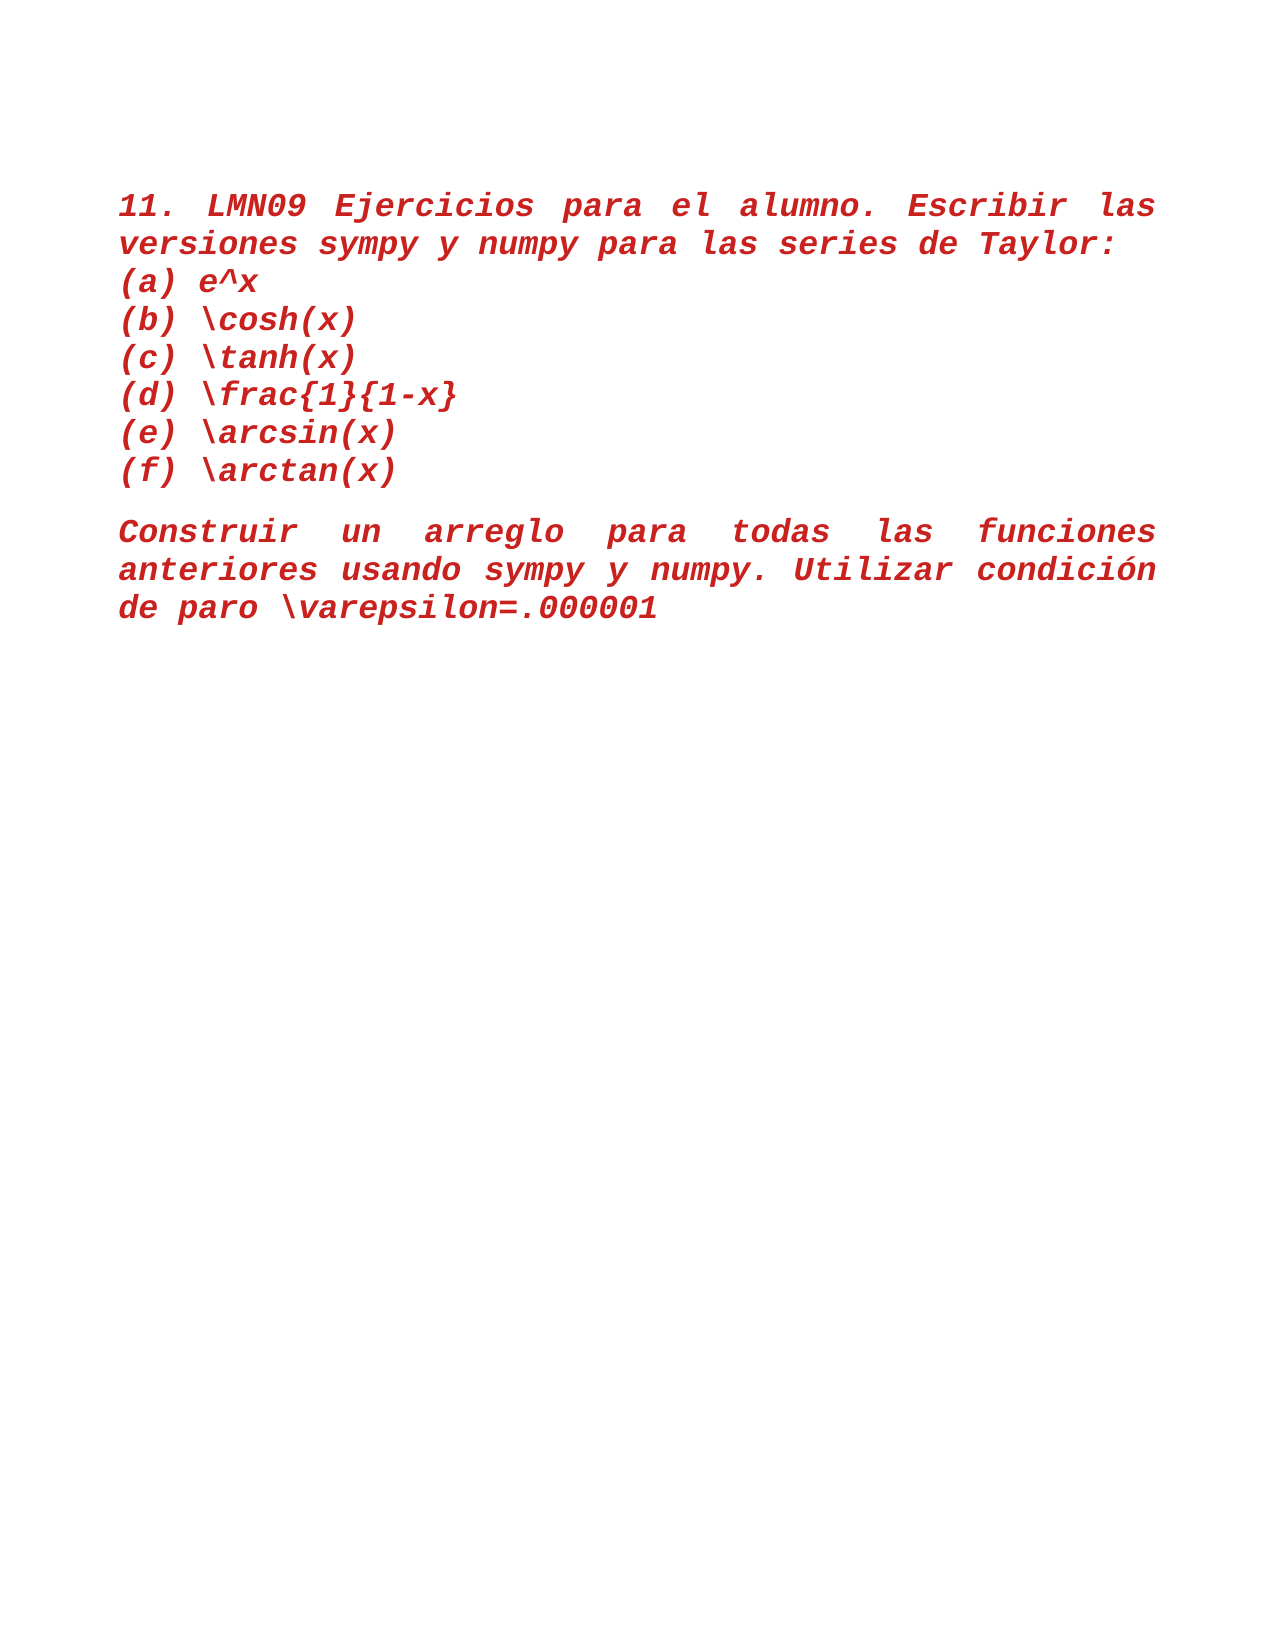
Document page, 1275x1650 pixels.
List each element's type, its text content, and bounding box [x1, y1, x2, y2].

text (c) \tanh(x) [118, 340, 1157, 378]
text (e) \arcsin(x) [118, 416, 1157, 454]
text Construir un arreglo para todas las funciones anteriores usando sympy y numpy. Utilizar condición de paro \varepsilon=.000001 [118, 515, 1157, 629]
text (d) \frac{1}{1-x} [118, 378, 1157, 416]
text (b) \cosh(x) [118, 302, 1157, 340]
text (a) e^x [118, 265, 1157, 302]
text 11. LMN09 Ejercicios para el alumno. Escribir las versiones sympy y numpy para las series de Taylor: [118, 189, 1157, 265]
text (f) \arctan(x) [118, 454, 1157, 492]
